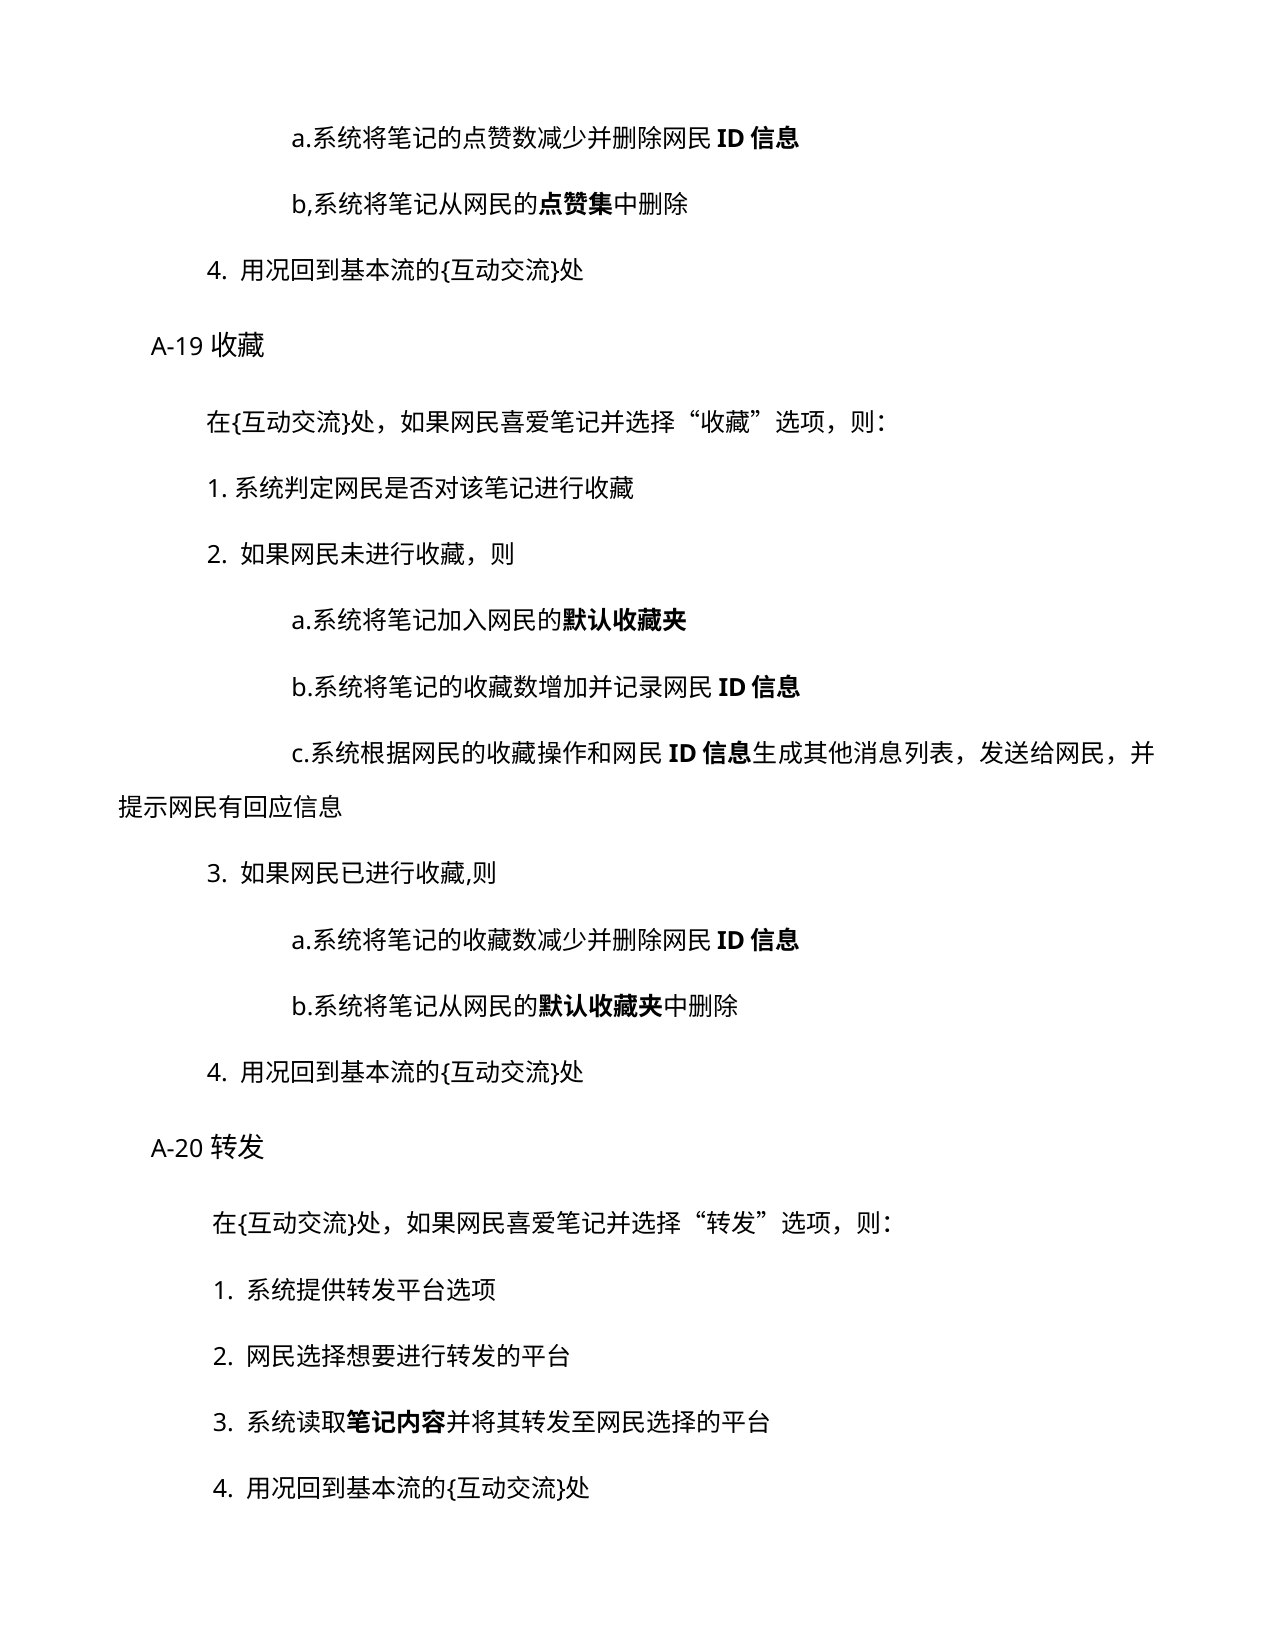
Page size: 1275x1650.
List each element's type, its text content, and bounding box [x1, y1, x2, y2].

text 2. 如果网民未进行收藏，则 [118, 534, 1157, 571]
text c.系统根据网民的收藏操作和网民ID信息生成其他消息列表，发送给网民，并提示网民有回应信息 [118, 733, 1157, 824]
subtitle A-19 收藏 [118, 323, 1157, 363]
text 3. 系统读取笔记内容并将其转发至网民选择的平台 [118, 1403, 1157, 1439]
text b.系统将笔记的收藏数增加并记录网民ID信息 [118, 667, 1157, 703]
text 1. 系统判定网民是否对该笔记进行收藏 [118, 468, 1157, 504]
text b.系统将笔记从网民的默认收藏夹中删除 [118, 986, 1157, 1023]
text 4. 用况回到基本流的{互动交流}处 [118, 251, 1157, 287]
text b,系统将笔记从网民的点赞集中删除 [118, 184, 1157, 221]
subtitle A-20 转发 [118, 1125, 1157, 1166]
text a.系统将笔记的点赞数减少并删除网民ID信息 [118, 118, 1157, 154]
text a.系统将笔记的收藏数减少并删除网民ID信息 [118, 920, 1157, 956]
text 2. 网民选择想要进行转发的平台 [118, 1336, 1157, 1373]
text a.系统将笔记加入网民的默认收藏夹 [118, 601, 1157, 637]
text 在{互动交流}处，如果网民喜爱笔记并选择“转发”选项，则： [118, 1204, 1157, 1240]
text 4. 用况回到基本流的{互动交流}处 [118, 1469, 1157, 1505]
text 1. 系统提供转发平台选项 [118, 1270, 1157, 1306]
text 在{互动交流}处，如果网民喜爱笔记并选择“收藏”选项，则： [118, 402, 1157, 438]
text 4. 用况回到基本流的{互动交流}处 [118, 1053, 1157, 1089]
text 3. 如果网民已进行收藏,则 [118, 854, 1157, 890]
